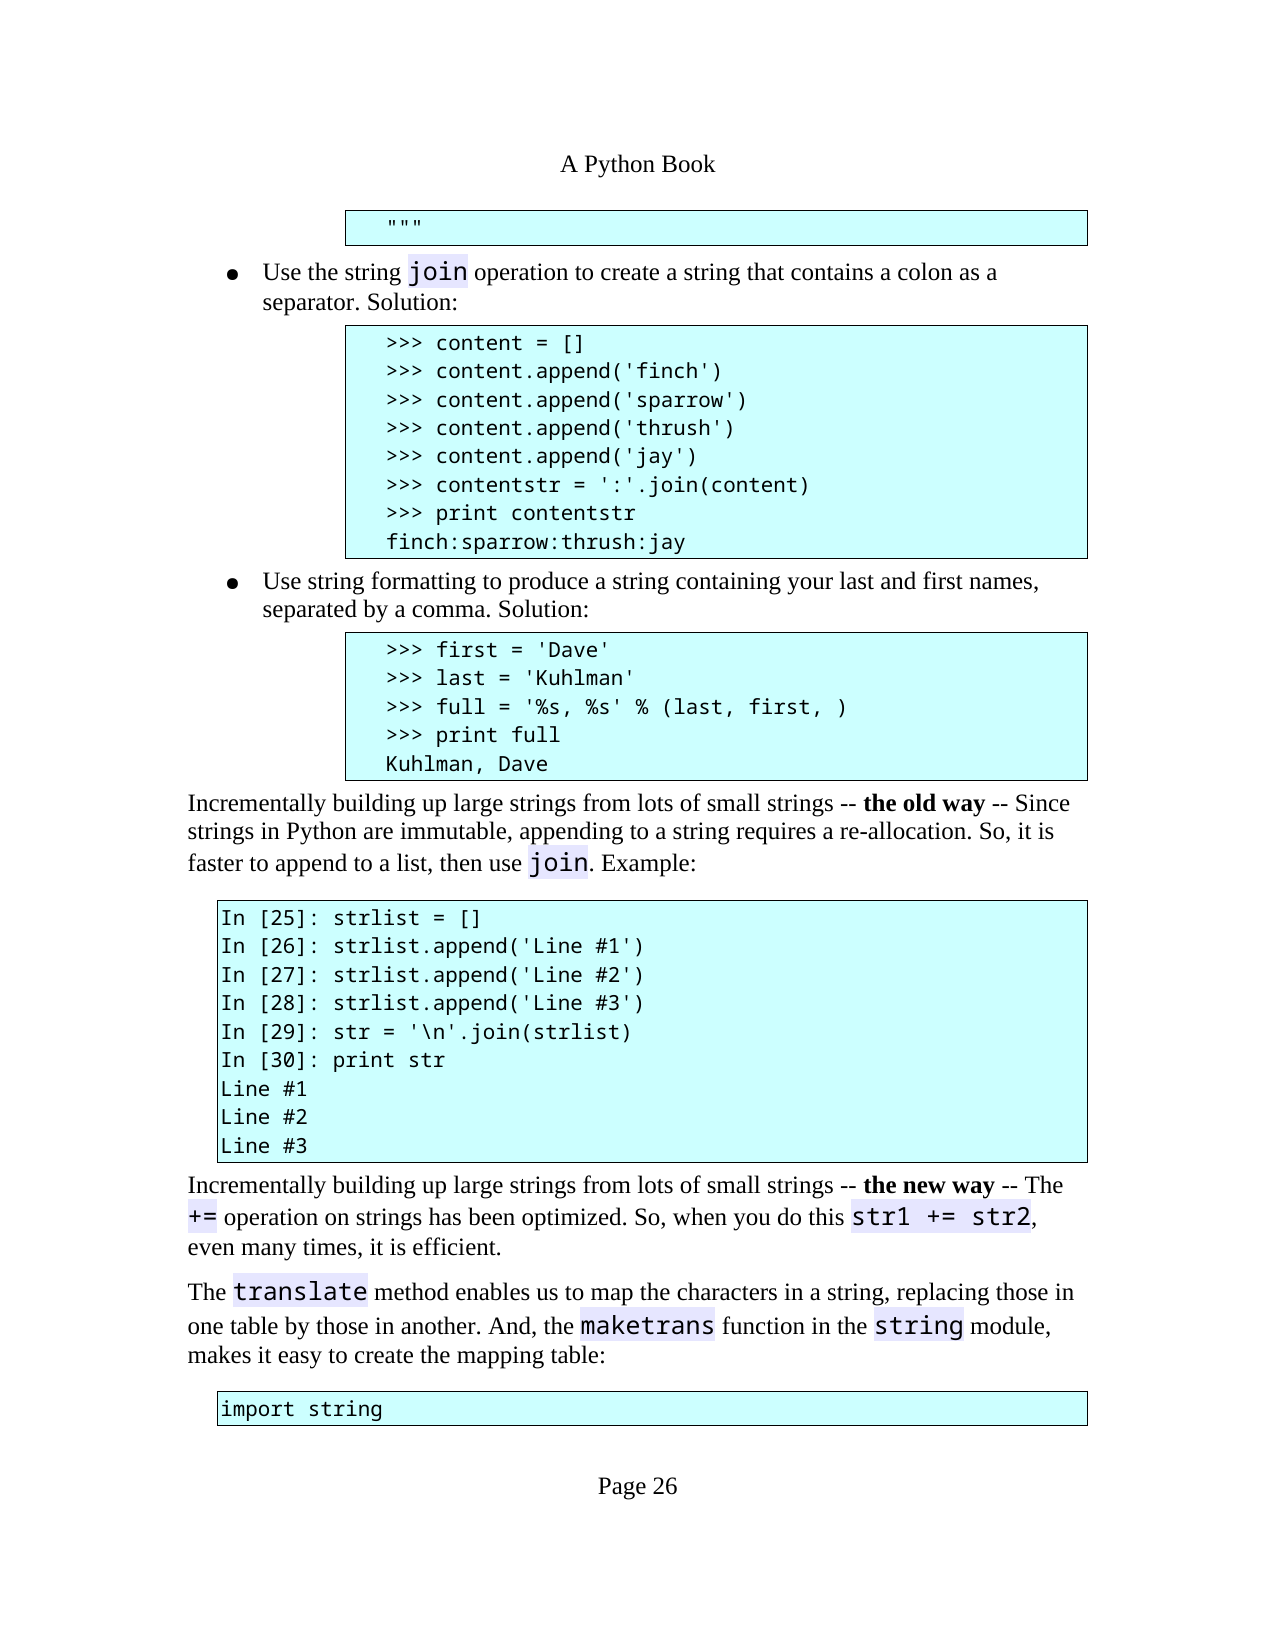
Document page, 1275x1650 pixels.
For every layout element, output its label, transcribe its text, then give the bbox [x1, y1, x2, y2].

text Incrementally building up large strings from lots of small strings -- the new way -- The += operation on strings has been optimized. So, when you do this str1 += str2, even many times, it is efficient. [187, 1171, 1087, 1261]
text import string [218, 1392, 1087, 1425]
list Use string formatting to produce a string containing your last and first names, separated by a comma. Solution: [225, 567, 1087, 623]
list >>> content = [] >>> content.append('finch') >>> content.append('sparrow') >>> content.append('thrush') >>> content.append('jay') >>> contentstr = ':'.join(content) >>> print contentstr finch:sparrow:thrush:jay [346, 326, 1087, 558]
text The translate method enables us to map the characters in a string, replacing those in one table by those in another. And, the maketrans function in the string module, makes it easy to create the mapping table: [187, 1273, 1087, 1369]
text In [25]: strlist = [] In [26]: strlist.append('Line #1') In [27]: strlist.append('Line #2') In [28]: strlist.append('Line #3') In [29]: str = '\n'.join(strlist) In [30]: print str Line #1 Line #2 Line #3 [218, 901, 1087, 1162]
list >>> first = 'Dave' >>> last = 'Kuhlman' >>> full = '%s, %s' % (last, first, ) >>> print full Kuhlman, Dave [346, 633, 1087, 780]
text Incrementally building up large strings from lots of small strings -- the old way -- Since strings in Python are immutable, appending to a string requires a re-allocation. So, it is faster to append to a list, then use join. Example: [187, 789, 1087, 879]
list Use the string join operation to create a string that contains a colon as a separator. Solution: [225, 254, 1087, 316]
list """ [346, 211, 1087, 245]
